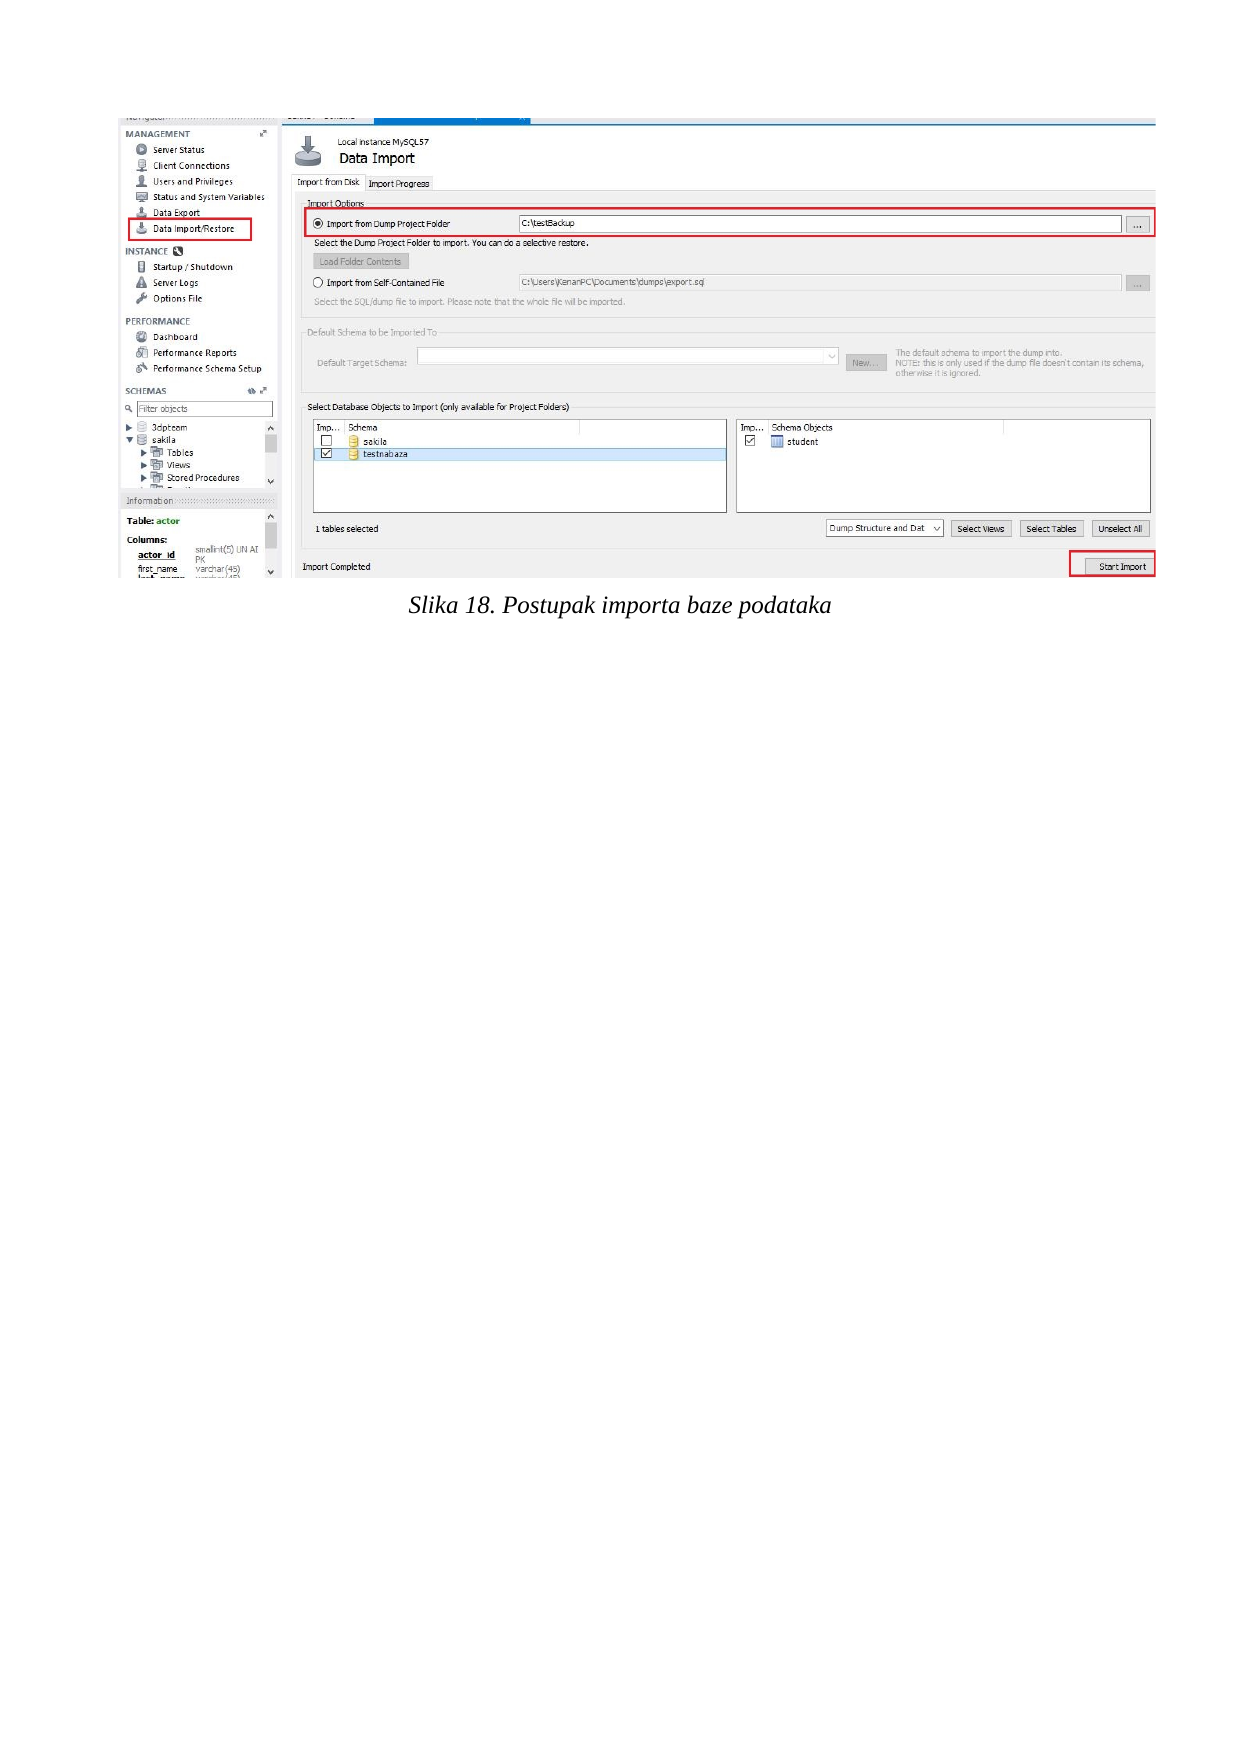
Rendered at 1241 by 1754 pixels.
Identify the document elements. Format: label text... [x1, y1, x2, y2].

picture [118, 118, 1156, 578]
text Slika 18. Postupak importa baze podataka [118, 590, 1122, 619]
